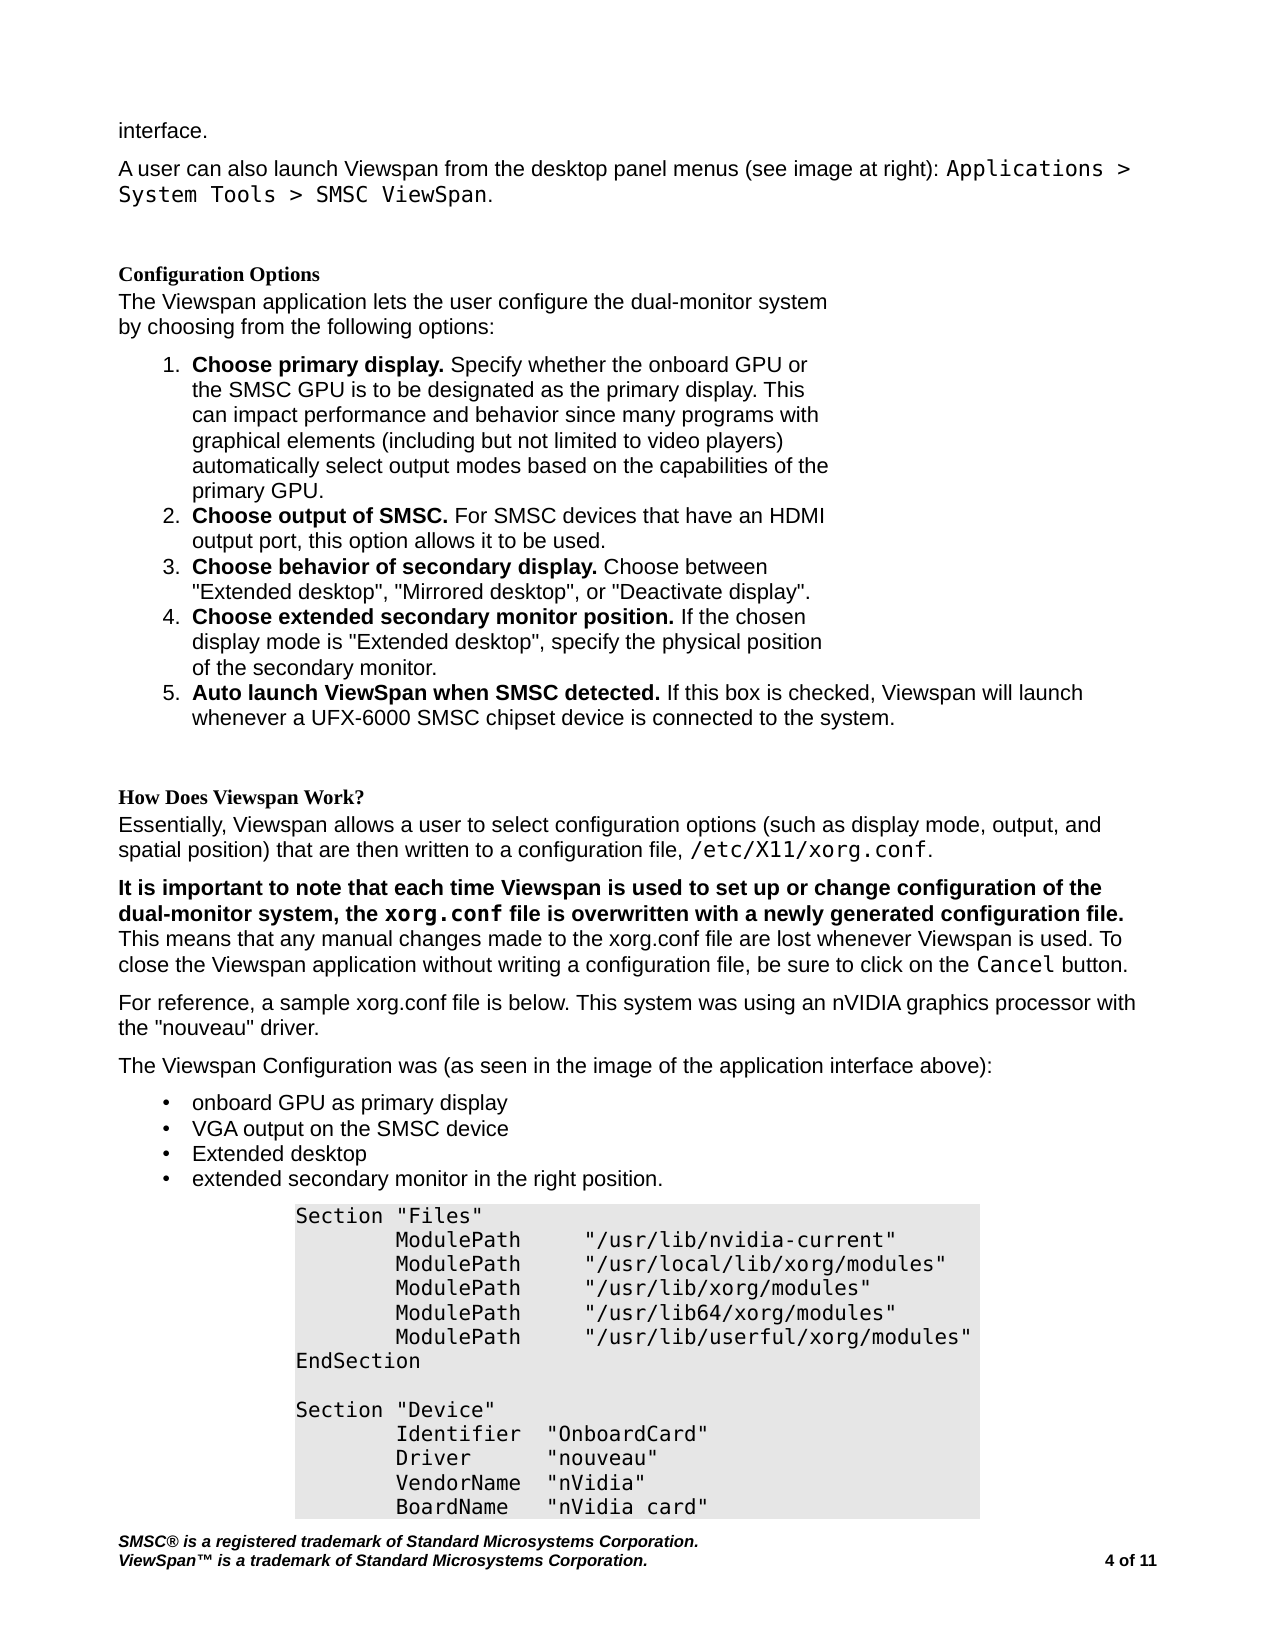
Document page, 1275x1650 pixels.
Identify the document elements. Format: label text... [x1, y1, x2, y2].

text Section "Files" [295, 1204, 980, 1228]
list VGA output on the SMSC device [162, 1116, 1157, 1141]
text Essentially, Viewspan allows a user to select configuration options (such as display mode, output, and spatial position) that are then written to a configuration file, /etc/X11/xorg.conf. [118, 812, 1157, 863]
text A user can also launch Viewspan from the desktop panel menus (see image at right): Applications > System Tools > SMSC ViewSpan. [118, 156, 1157, 207]
text ModulePath "/usr/lib64/xorg/modules" [295, 1301, 980, 1325]
text The Viewspan Configuration was (as seen in the image of the application interface above): [118, 1053, 1157, 1078]
text ModulePath "/usr/lib/xorg/modules" [295, 1276, 980, 1301]
text EndSection [295, 1349, 980, 1373]
text ModulePath "/usr/lib/nvidia-current" [295, 1228, 980, 1252]
text Driver "nouveau" [295, 1446, 980, 1471]
list Choose extended secondary monitor position. If the chosen display mode is "Extended desktop", specify the physical position of the secondary monitor. [162, 604, 1157, 680]
text The Viewspan application lets the user configure the dual-monitor system by choosing from the following options: [118, 289, 1157, 339]
subtitle How Does Viewspan Work? [118, 785, 1157, 809]
text Identifier "OnboardCard" [295, 1422, 980, 1446]
list Choose primary display. Specify whether the onboard GPU or the SMSC GPU is to be designated as the primary display. This can impact performance and behavior since many programs with graphical elements (including but not limited to video players) automatically select output modes based on the capabilities of the primary GPU. [162, 352, 1157, 503]
list Choose behavior of secondary display. Choose between "Extended desktop", "Mirrored desktop", or "Deactivate display". [162, 554, 1157, 604]
list Extended desktop [162, 1141, 1157, 1166]
text For reference, a sample xorg.conf file is below. This system was using an nVIDIA graphics processor with the "nouveau" driver. [118, 990, 1157, 1040]
subtitle Configuration Options [118, 262, 1157, 286]
text BoardName "nVidia card" [295, 1495, 980, 1519]
text Section "Device" [295, 1398, 980, 1422]
text VendorName "nVidia" [295, 1471, 980, 1495]
text ModulePath "/usr/lib/userful/xorg/modules" [295, 1325, 980, 1349]
text It is important to note that each time Viewspan is used to set up or change configuration of the dual-monitor system, the xorg.conf file is overwritten with a newly generated configuration file. This means that any manual changes made to the xorg.conf file are lost whenever Viewspan is used. To close the Viewspan application without writing a configuration file, be sure to click on the Cancel button. [118, 875, 1157, 977]
list Auto launch ViewSpan when SMSC detected. If this box is checked, Viewspan will launch whenever a UFX-6000 SMSC chipset device is connected to the system. [162, 680, 1157, 730]
text ModulePath "/usr/local/lib/xorg/modules" [295, 1252, 980, 1276]
list extended secondary monitor in the right position. [162, 1166, 1157, 1191]
text interface. [118, 118, 1157, 143]
list onboard GPU as primary display [162, 1090, 1157, 1116]
list Choose output of SMSC. For SMSC devices that have an HDMI output port, this option allows it to be used. [162, 503, 1157, 554]
